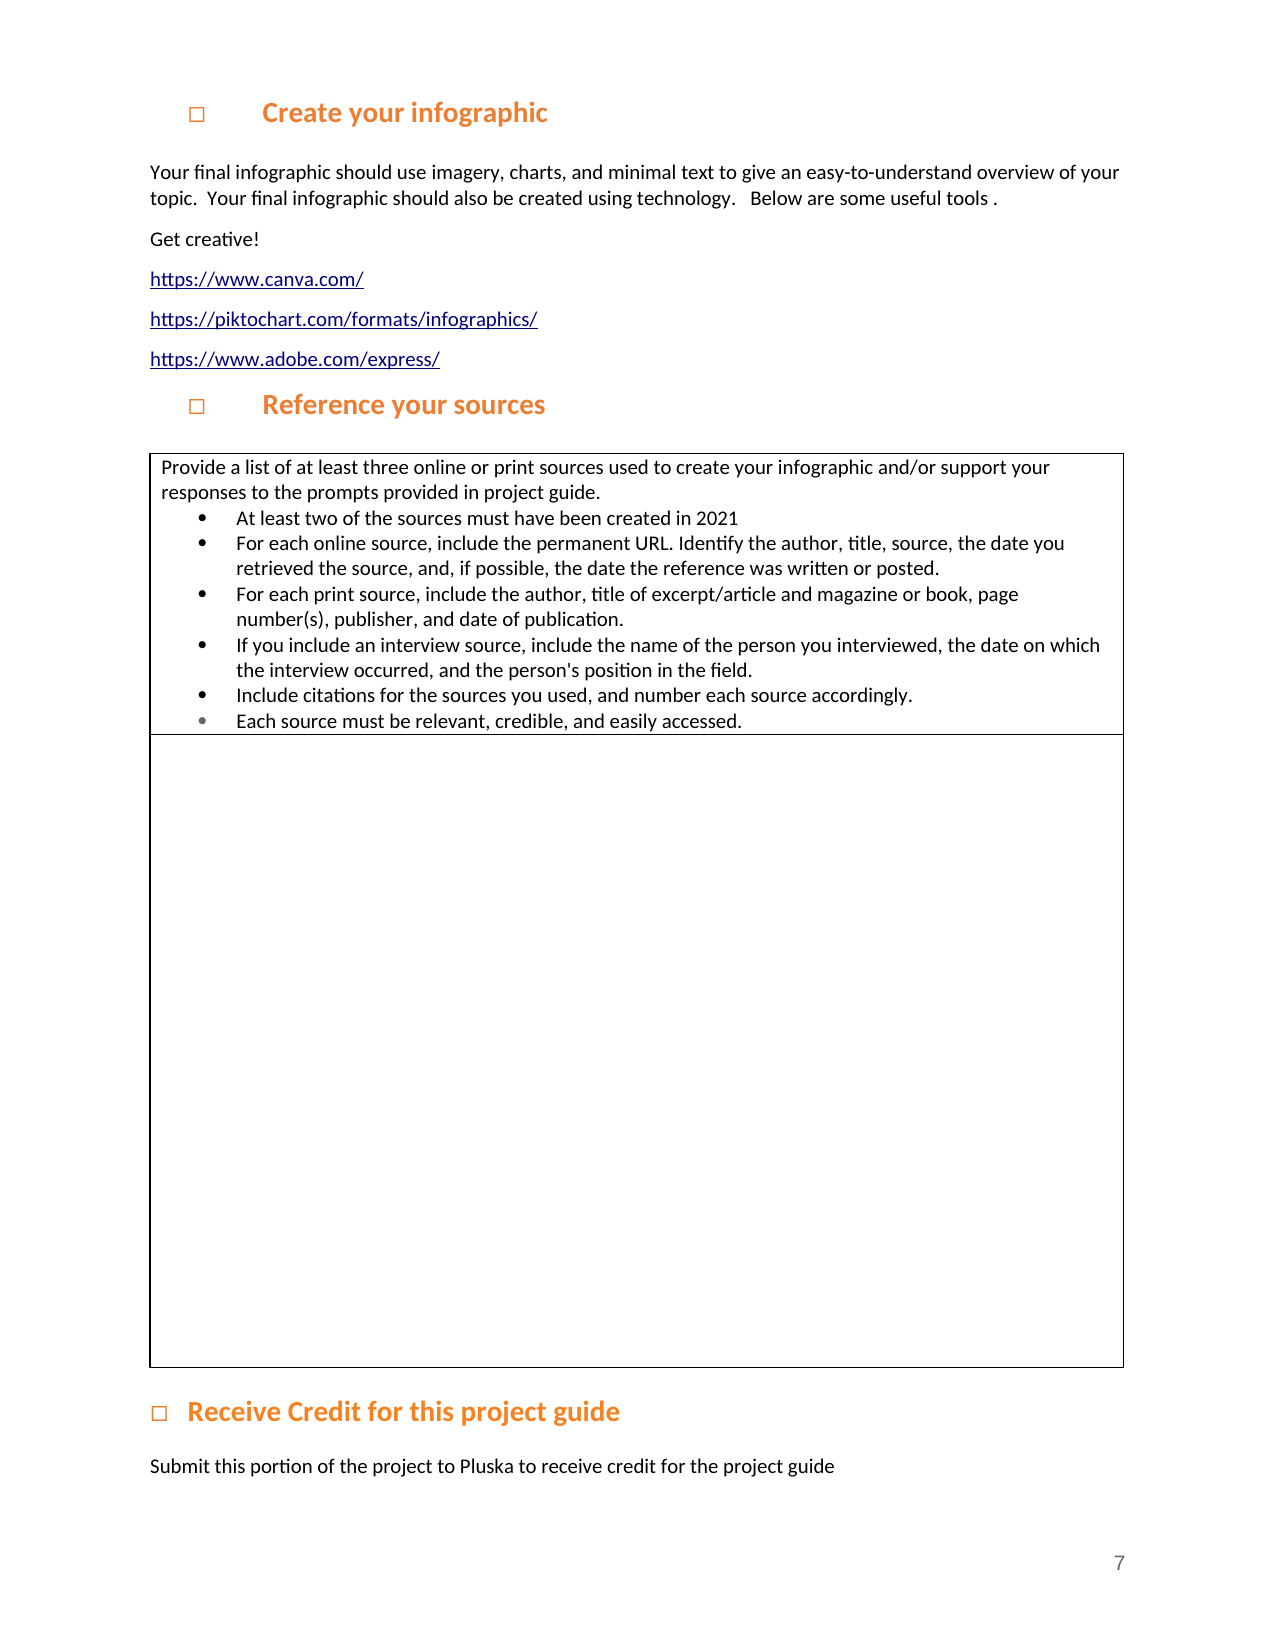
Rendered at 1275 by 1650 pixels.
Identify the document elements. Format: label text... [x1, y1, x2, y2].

text https://piktochart.com/formats/infographics/ [150, 306, 1125, 331]
list Create your infographic [187, 94, 1125, 129]
text https://www.adobe.com/express/ [150, 346, 1125, 371]
table_cell [151, 735, 1123, 1367]
list Receive Credit for this project guide [150, 1393, 1125, 1429]
text Submit this portion of the project to Pluska to receive credit for the project guide [150, 1453, 1125, 1478]
text Your final infographic should use imagery, charts, and minimal text to give an easy-to-understand overview of your topic. Your final infographic should also be created using technology. Below are some useful tools . [150, 159, 1125, 210]
text https://www.canva.com/ [150, 266, 1125, 291]
list Reference your sources [187, 386, 1125, 421]
text Get creative! [150, 226, 1125, 251]
